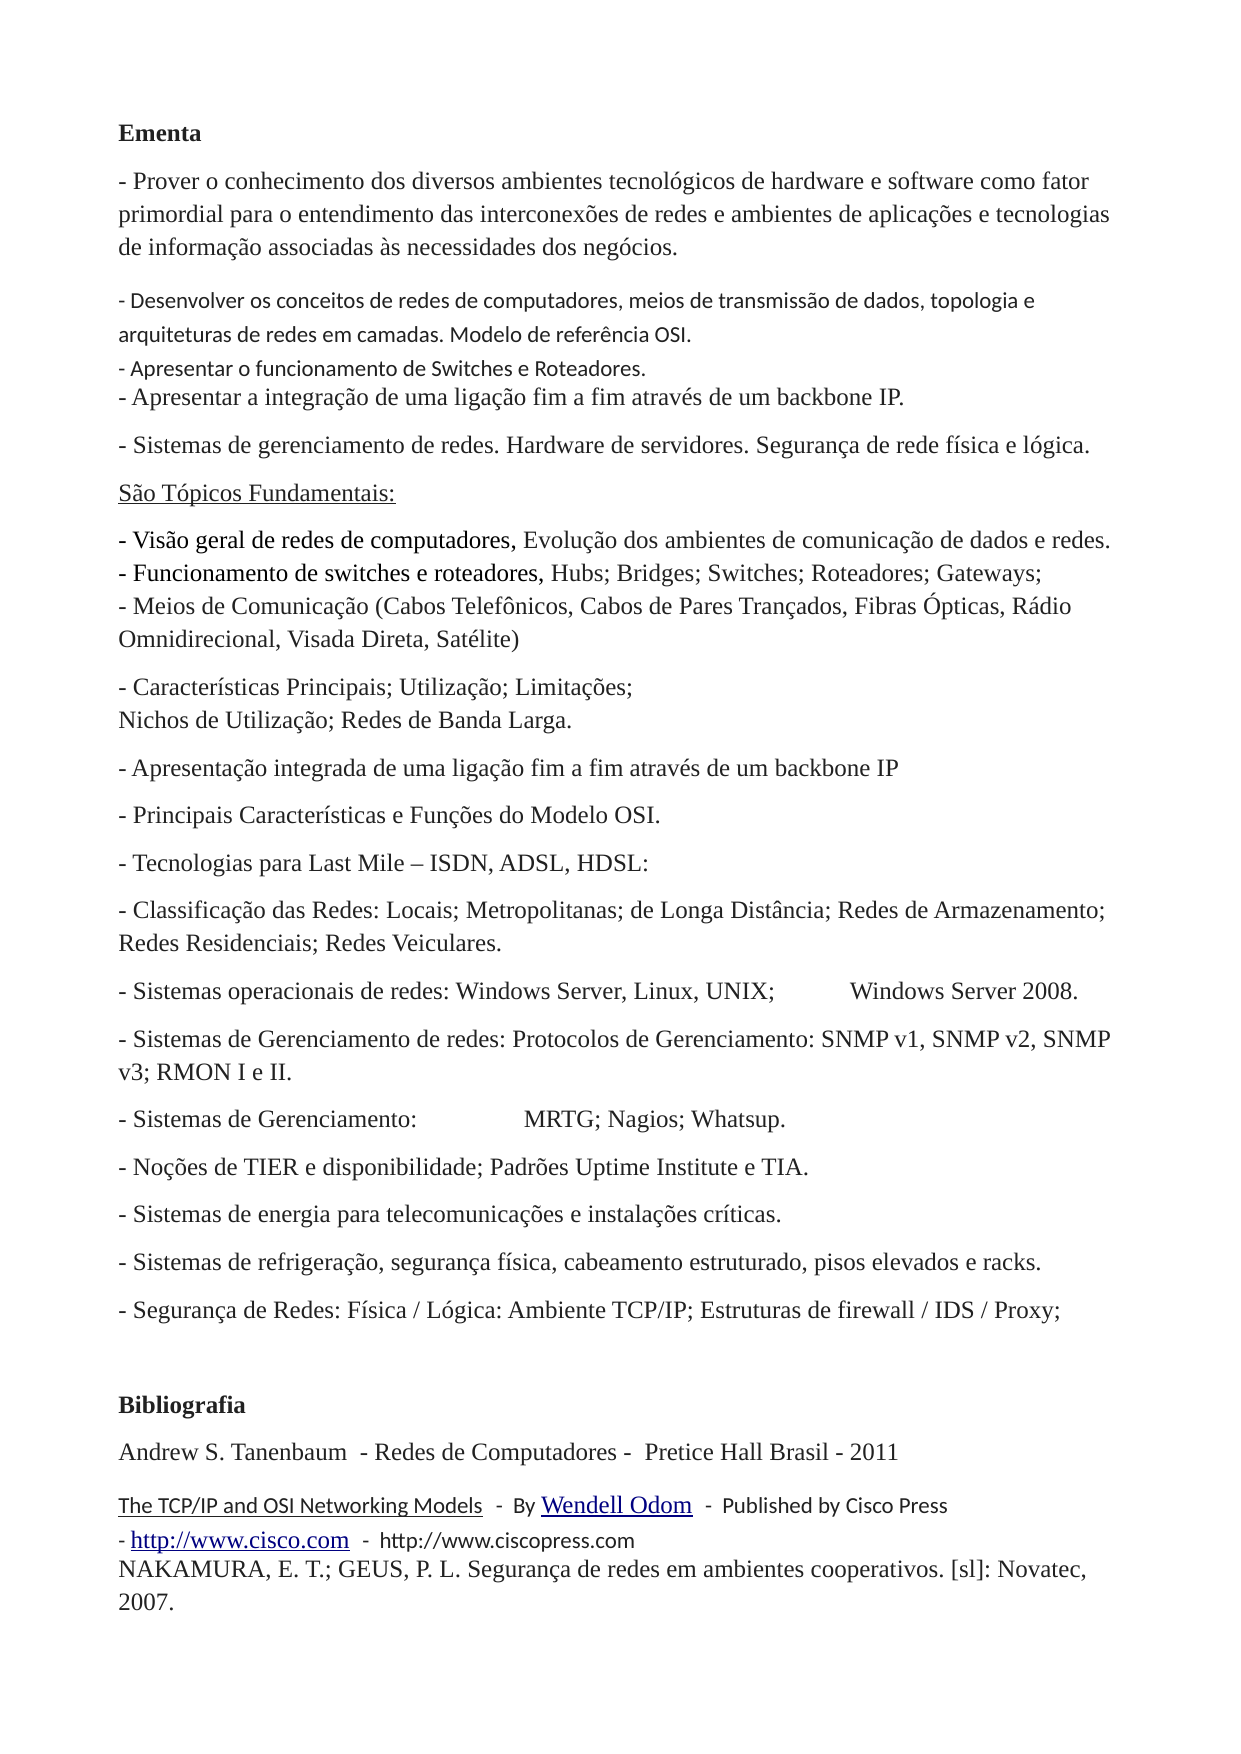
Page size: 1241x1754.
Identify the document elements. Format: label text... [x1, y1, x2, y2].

text - Sistemas de energia para telecomunicações e instalações críticas. [118, 1199, 1122, 1228]
text - Tecnologias para Last Mile – ISDN, ADSL, HDSL: [118, 848, 1122, 877]
text - Sistemas de gerenciamento de redes. Hardware de servidores. Segurança de rede física e lógica. [118, 430, 1122, 459]
text - Características Principais; Utilização; Limitações; Nichos de Utilização; Redes de Banda Larga. [118, 672, 1122, 734]
text - Apresentar o funcionamento de Switches e Roteadores. [118, 348, 1122, 382]
text - Sistemas operacionais de redes: Windows Server, Linux, UNIX; Windows Server 2008. [118, 976, 1122, 1005]
text - Classificação das Redes: Locais; Metropolitanas; de Longa Distância; Redes de Armazenamento; Redes Residenciais; Redes Veiculares. [118, 895, 1122, 957]
text - Meios de Comunicação (Cabos Telefônicos, Cabos de Pares Trançados, Fibras Ópticas, Rádio Omnidirecional, Visada Direta, Satélite) [118, 591, 1122, 653]
text Andrew S. Tanenbaum - Redes de Computadores - Pretice Hall Brasil - 2011 [118, 1437, 1122, 1466]
text - Desenvolver os conceitos de redes de computadores, meios de transmissão de dados, topologia e arquiteturas de redes em camadas. Modelo de referência OSI. [118, 279, 1122, 348]
text The TCP/IP and OSI Networking Models - By Wendell Odom - Published by Cisco Press - http://www.cisco.com - http://www.ciscopress.com [118, 1485, 1122, 1554]
text Ementa [118, 118, 1122, 147]
text - Segurança de Redes: Física / Lógica: Ambiente TCP/IP; Estruturas de firewall / IDS / Proxy; [118, 1295, 1122, 1323]
text - Sistemas de Gerenciamento: MRTG; Nagios; Whatsup. [118, 1104, 1122, 1133]
text - Visão geral de redes de computadores, Evolução dos ambientes de comunicação de dados e redes. [118, 525, 1122, 554]
text NAKAMURA, E. T.; GEUS, P. L. Segurança de redes em ambientes cooperativos. [sl]: Novatec, 2007. [118, 1554, 1122, 1616]
text - Principais Características e Funções do Modelo OSI. [118, 800, 1122, 829]
text - Apresentação integrada de uma ligação fim a fim através de um backbone IP [118, 753, 1122, 781]
text - Prover o conhecimento dos diversos ambientes tecnológicos de hardware e software como fator primordial para o entendimento das interconexões de redes e ambientes de aplicações e tecnologias de informação associadas às necessidades dos negócios. [118, 166, 1122, 261]
text - Noções de TIER e disponibilidade; Padrões Uptime Institute e TIA. [118, 1152, 1122, 1181]
text São Tópicos Fundamentais: [118, 478, 1122, 506]
text - Sistemas de Gerenciamento de redes: Protocolos de Gerenciamento: SNMP v1, SNMP v2, SNMP v3; RMON I e II. [118, 1024, 1122, 1085]
text - Apresentar a integração de uma ligação fim a fim através de um backbone IP. [118, 382, 1122, 411]
text Bibliografia [118, 1390, 1122, 1419]
text - Sistemas de refrigeração, segurança física, cabeamento estruturado, pisos elevados e racks. [118, 1247, 1122, 1276]
text - Funcionamento de switches e roteadores, Hubs; Bridges; Switches; Roteadores; Gateways; [118, 558, 1122, 587]
